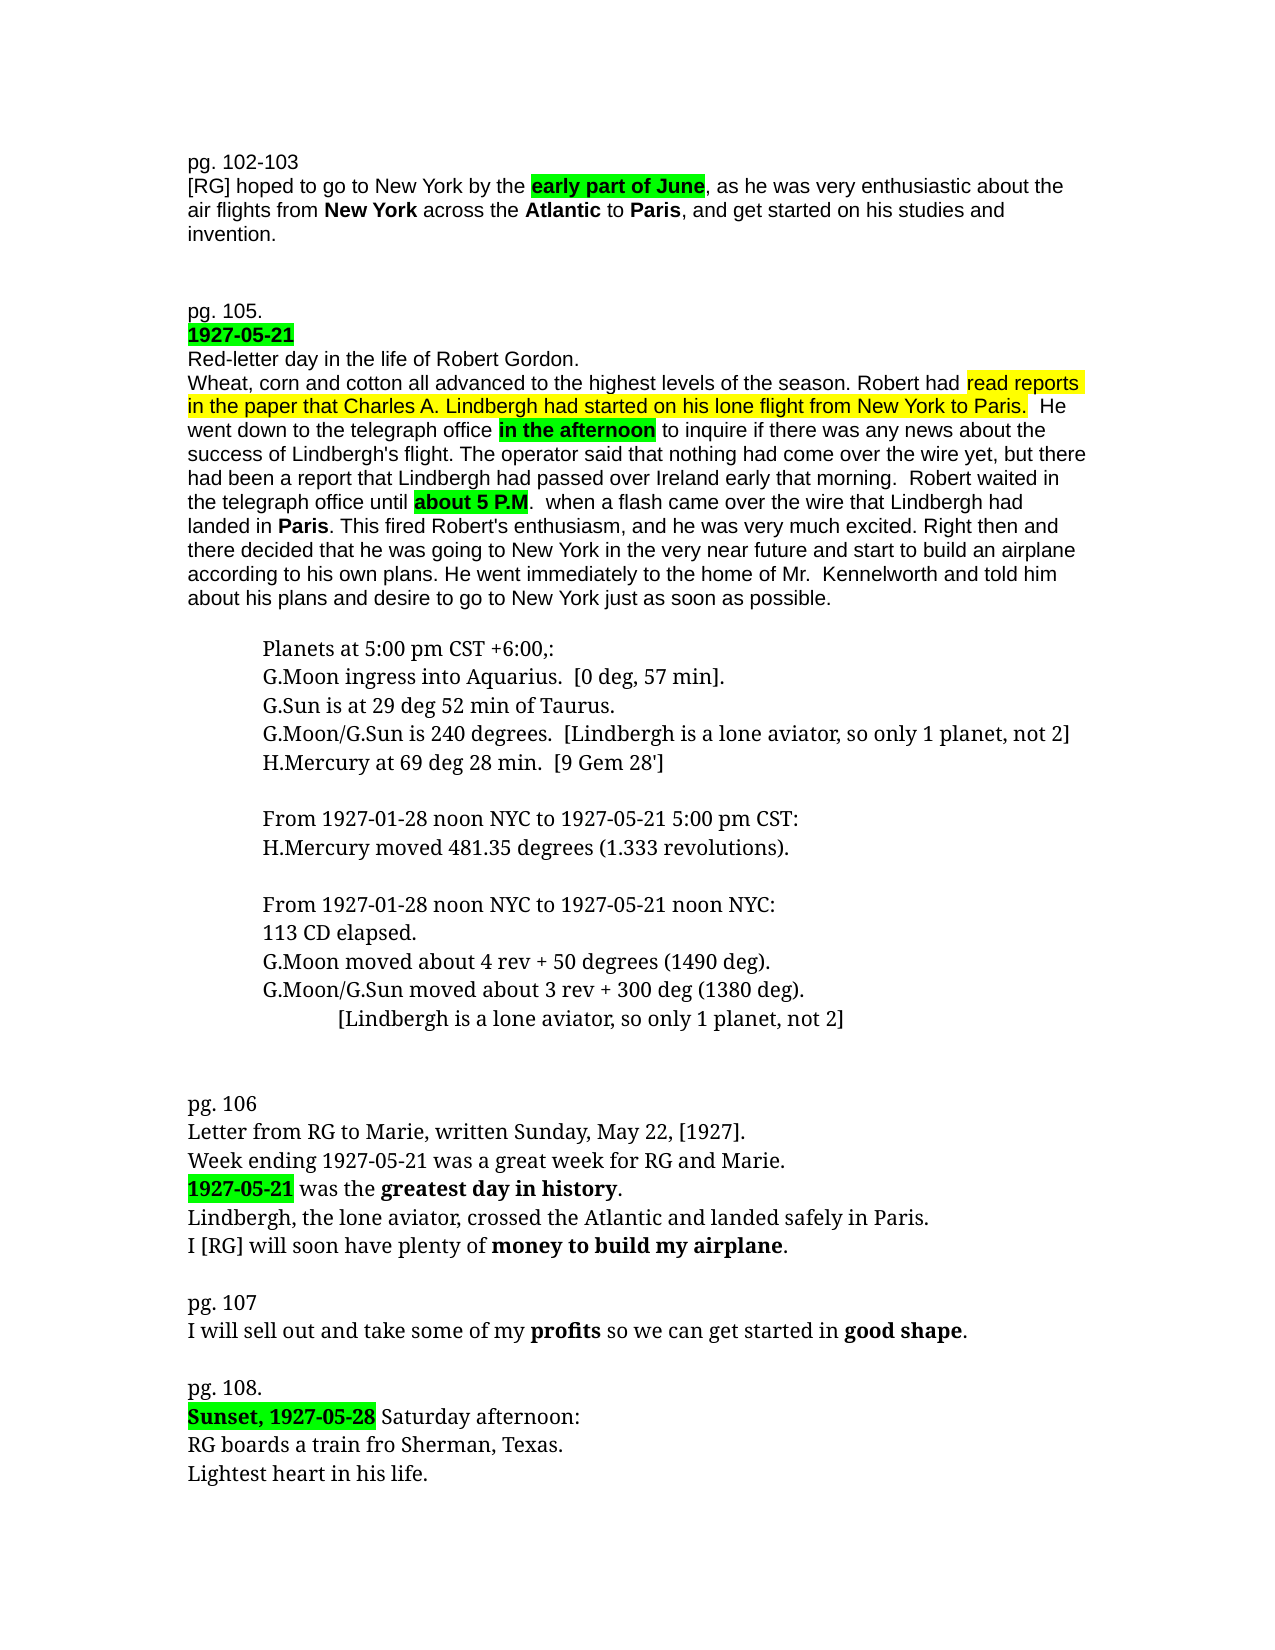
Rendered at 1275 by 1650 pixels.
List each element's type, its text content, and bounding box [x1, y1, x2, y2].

text Lindbergh, the lone aviator, crossed the Atlantic and landed safely in Paris. [187, 1203, 1087, 1231]
text G.Moon moved about 4 rev + 50 degrees (1490 deg). [187, 947, 1087, 975]
text Lightest heart in his life. [187, 1459, 1087, 1487]
text pg. 105. [187, 298, 1087, 322]
text I will sell out and take some of my profits so we can get started in good shape. [187, 1316, 1087, 1345]
text G.Sun is at 29 deg 52 min of Taurus. [187, 691, 1087, 719]
text H.Mercury at 69 deg 28 min. [9 Gem 28'] [187, 748, 1087, 776]
text [RG] hoped to go to New York by the early part of June, as he was very enthusiastic about the air flights from New York across the Atlantic to Paris, and get started on his studies and invention. [187, 174, 1087, 246]
text 1927-05-21 was the greatest day in history. [187, 1174, 1087, 1203]
text From 1927-01-28 noon NYC to 1927-05-21 noon NYC: [187, 890, 1087, 918]
text G.Moon ingress into Aquarius. [0 deg, 57 min]. [187, 662, 1087, 691]
text Red-letter day in the life of Robert Gordon. [187, 346, 1087, 370]
text 113 CD elapsed. [187, 918, 1087, 947]
text H.Mercury moved 481.35 degrees (1.333 revolutions). [187, 833, 1087, 861]
text pg. 108. [187, 1373, 1087, 1402]
text G.Moon/G.Sun moved about 3 rev + 300 deg (1380 deg). [187, 975, 1087, 1004]
text Week ending 1927-05-21 was a great week for RG and Marie. [187, 1146, 1087, 1174]
text pg. 102-103 [187, 150, 1087, 174]
text G.Moon/G.Sun is 240 degrees. [Lindbergh is a lone aviator, so only 1 planet, not 2] [187, 719, 1087, 748]
text Sunset, 1927-05-28 Saturday afternoon: [187, 1402, 1087, 1430]
text RG boards a train fro Sherman, Texas. [187, 1430, 1087, 1459]
text 1927-05-21 [187, 322, 1087, 346]
text Wheat, corn and cotton all advanced to the highest levels of the season. Robert had read reports in the paper that Charles A. Lindbergh had started on his lone flight from New York to Paris. He went down to the telegraph office in the afternoon to inquire if there was any news about the success of Lindbergh's flight. The operator said that nothing had come over the wire yet, but there had been a report that Lindbergh had passed over Ireland early that morning. Robert waited in the telegraph office until about 5 P.M. when a flash came over the wire that Lindbergh had landed in Paris. This fired Robert's enthusiasm, and he was very much excited. Right then and there decided that he was going to New York in the very near future and start to build an airplane according to his own plans. He went immediately to the home of Mr. Kennelworth and told him about his plans and desire to go to New York just as soon as possible. [187, 370, 1087, 610]
text Letter from RG to Marie, written Sunday, May 22, [1927]. [187, 1117, 1087, 1146]
text pg. 107 [187, 1288, 1087, 1316]
text pg. 106 [187, 1089, 1087, 1117]
text [Lindbergh is a lone aviator, so only 1 planet, not 2] [187, 1004, 1087, 1032]
text From 1927-01-28 noon NYC to 1927-05-21 5:00 pm CST: [187, 804, 1087, 833]
text Planets at 5:00 pm CST +6:00,: [187, 634, 1087, 662]
text I [RG] will soon have plenty of money to build my airplane. [187, 1231, 1087, 1259]
